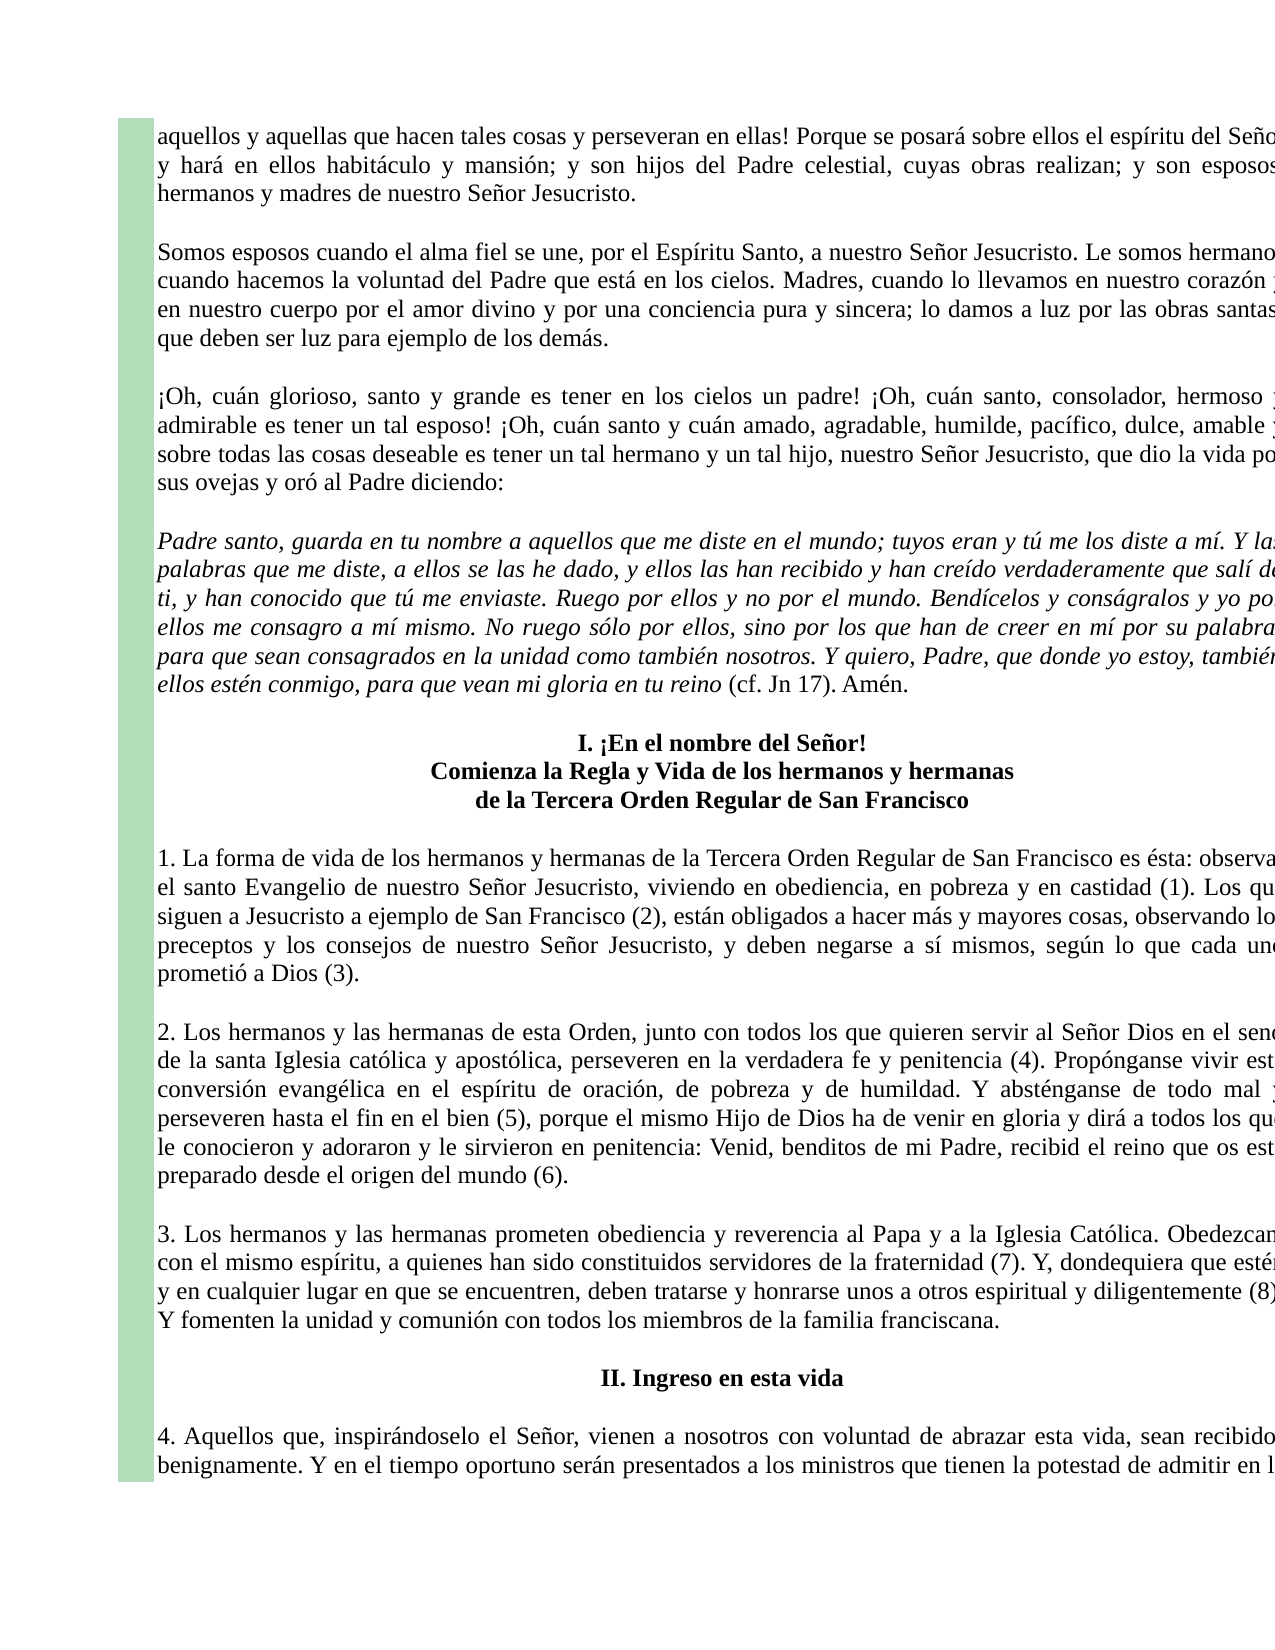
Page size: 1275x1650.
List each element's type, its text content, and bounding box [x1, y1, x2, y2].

table_header Breve Pontificio "Franciscanum vitae propositum" Juan Pablo II, 8 de diciembre de 1982 El género de vida franciscano sigue atrayendo constantemente hoy, como en el pasado, a muchos hombres y mujeres sedientos de perfección evangélica y ávidos de Reino de Dios. Tomando como modelo a San Francisco de Asís, los miembros de la Tercera Orden Regular se esfuerzan por seguir a Jesucristo mismo, viviendo en fraternidad, asumiendo, con votos públicos, el compromiso de observar los consejos evangélicos de obediencia, pobreza y castidad, y dedicándose a diversas formas de actividad apostólica. Para realizar de modo más perfecto su género de vida, cultivan asiduamente la oración, ejercitan entre sí la caridad fraterna y practican la verdadera penitencia y abnegación cristiana. Considerando, pues, que todos esos aspectos y elementos del género de vida franciscano están adecuadamente expresados en la Regla y Vida de los Hermanos y Hermanas de la Tercera Orden Regular de San Francisco, y que, tal como en ella se describen, se adaptan al ideal de un verdadero Instituto franciscano, Nos, haciendo uso de la plenitud de nuestra potestad apostólica, disponemos, determinamos y decretamos que esta Regla entre en vigor y ayude a los Hermanos y Hermanas a buscar el sentido de la genuina vida franciscana. Hacemos esto después de haber ponderado atentamente cuanto sobre esta materia decretaron en su tiempo nuestros predecesores León X y Pío XI en las Constituciones Apostólicas Inter cetera y Rerum conditio. Porque sabemos muy bien cuanta diligencia y cuidado se ha derrochado para que esta Regla y Vida culminase su proceso de adecuada renovación y alcanzase el deseado consenso a través de discusiones e investigaciones, votaciones y redacciones realizadas en común, confiamos firmemente que ella producirá en el futuro los deseados frutos y efectos de la tan anhelada renovación. Así pues, mandamos que esta manifestación de nuestra voluntad permanezca firme y valedera ahora y en el futuro, sin que obste nada en contrario. Dado en Roma, junto a San Pedro, bajo el anillo del Pescador, el día 8 de diciembre del año del Señor 1982, quinto de Nuestro Pontificado. Agustín Card. Casaroli Secretario de Estado * * * Regla y Vida de los Hermanos y Hermanas de la Tercera Orden Regular de San Francisco Palabras de San Francisco a sus seguidores (1CtaF I) Todos aquellos que aman al Señor con todo el corazón, con toda el alma y la mente, con todas las fuerzas, y aman a sus prójimos como a sí mismos, y aborrecen sus cuerpos con sus vicios y pecados, y reciben el cuerpo y la sangre de nuestro Señor Jesucristo, y hacen frutos dignos de penitencia: ¡Oh, cuán dichosos y benditos son aquellos y aquellas que hacen tales cosas y perseveran en ellas! Porque se posará sobre ellos el espíritu del Señor y hará en ellos habitáculo y mansión; y son hijos del Padre celestial, cuyas obras realizan; y son esposos, hermanos y madres de nuestro Señor Jesucristo. Somos esposos cuando el alma fiel se une, por el Espíritu Santo, a nuestro Señor Jesucristo. Le somos hermanos cuando hacemos la voluntad del Padre que está en los cielos. Madres, cuando lo llevamos en nuestro corazón y en nuestro cuerpo por el amor divino y por una conciencia pura y sincera; lo damos a luz por las obras santas, que deben ser luz para ejemplo de los demás. ¡Oh, cuán glorioso, santo y grande es tener en los cielos un padre! ¡Oh, cuán santo, consolador, hermoso y admirable es tener un tal esposo! ¡Oh, cuán santo y cuán amado, agradable, humilde, pacífico, dulce, amable y sobre todas las cosas deseable es tener un tal hermano y un tal hijo, nuestro Señor Jesucristo, que dio la vida por sus ovejas y oró al Padre diciendo: Padre santo, guarda en tu nombre a aquellos que me diste en el mundo; tuyos eran y tú me los diste a mí. Y las palabras que me diste, a ellos se las he dado, y ellos las han recibido y han creído verdaderamente que salí de ti, y han conocido que tú me enviaste. Ruego por ellos y no por el mundo. Bendícelos y conságralos y yo por ellos me consagro a mí mismo. No ruego sólo por ellos, sino por los que han de creer en mí por su palabra, para que sean consagrados en la unidad como también nosotros. Y quiero, Padre, que donde yo estoy, también ellos estén conmigo, para que vean mi gloria en tu reino (cf. Jn 17). Amén. I. ¡En el nombre del Señor! Comienza la Regla y Vida de los hermanos y hermanas de la Tercera Orden Regular de San Francisco 1. La forma de vida de los hermanos y hermanas de la Tercera Orden Regular de San Francisco es ésta: observar el santo Evangelio de nuestro Señor Jesucristo, viviendo en obediencia, en pobreza y en castidad (1). Los que siguen a Jesucristo a ejemplo de San Francisco (2), están obligados a hacer más y mayores cosas, observando los preceptos y los consejos de nuestro Señor Jesucristo, y deben negarse a sí mismos, según lo que cada uno prometió a Dios (3). 2. Los hermanos y las hermanas de esta Orden, junto con todos los que quieren servir al Señor Dios en el seno de la santa Iglesia católica y apostólica, perseveren en la verdadera fe y penitencia (4). Propónganse vivir esta conversión evangélica en el espíritu de oración, de pobreza y de humildad. Y absténganse de todo mal y perseveren hasta el fin en el bien (5), porque el mismo Hijo de Dios ha de venir en gloria y dirá a todos los que le conocieron y adoraron y le sirvieron en penitencia: Venid, benditos de mi Padre, recibid el reino que os está preparado desde el origen del mundo (6). 3. Los hermanos y las hermanas prometen obediencia y reverencia al Papa y a la Iglesia Católica. Obedezcan, con el mismo espíritu, a quienes han sido constituidos servidores de la fraternidad (7). Y, dondequiera que estén y en cualquier lugar en que se encuentren, deben tratarse y honrarse unos a otros espiritual y diligentemente (8). Y fomenten la unidad y comunión con todos los miembros de la familia franciscana. II. Ingreso en esta vida 4. Aquellos que, inspirándoselo el Señor, vienen a nosotros con voluntad de abrazar esta vida, sean recibidos benignamente. Y en el tiempo oportuno serán presentados a los ministros que tienen la potestad de admitir en la fraternidad (9). 5. Los ministros asegúrense de que los aspirantes se adhieren verdaderamente a la fe católica y a los sacramentos de la Iglesia. Si son idóneos, sean iniciados en la vida de la fraternidad. Y expóngaseles diligentemente todo lo que se refiere a esta vida evangélica, principalmente estas palabras del Señor: Si quieres ser perfecto, vete y vende todo cuanto tienes, y dáselo a los pobres, y tendrás un tesoro en el cielo; luego ven y sígueme. Y también: Si alguno quiere venir en pos de mí, niéguese a sí mismo y tome su cruz y sígame (10). 6. Así, guiados por el Señor, comiencen la vida de penitencia, conscientes de que todos hemos de estar convirtiéndonos continuamente. Para significar la conversión y consagración a la vida evangélica, usen vestidos viles y compórtense con simplicidad (11). 7. Terminado el tiempo de prueba, sean recibidos a la obediencia, prometiendo observar siempre esta vida y regla (12). Y, pospuesto todo cuidado y solicitud, empéñense, del mejor modo que puedan, en servir, amar, honrar y adorar al Señor Dios con limpio corazón y mente pura (13). 8. Hagan siempre en sí mismos habitación y morada a Aquel que es el Señor Dios omnipotente, Padre e Hijo y Espíritu Santo (14), de tal manera que crezcan en el amor universal con corazón indiviso, convirtiéndose continuamente a Dios y al prójimo. III. Espíritu de oración 9. Dondequiera, en todo lugar, a toda hora y en todo tiempo, los hermanos y las hermanas crean verdadera y humildemente, y tengan en el corazón y amen, honren, adoren, sirvan, alaben, bendigan y glorifiquen al altísimo y sumo Dios eterno, Padre e Hijo y Espíritu Santo (15). Y adórenlo con puro corazón, porque es necesario orar siempre y no desfallecer; pues tales son los adoradores que el Padre busca (16). Con este mismo espíritu celebren el oficio divino en unión con la Iglesia universal. Aquellos y aquellas a quienes Dios ha llamado a la vida de contemplación, manifiesten con alegría renovada cada día su dedicación a Dios y celebren el amor que al mundo tiene el Padre, quien nos creó, nos redimió y por su sola misericordia nos salvará (17). 10. Los hermanos y las hermanas, junto con todas las criaturas de Dios, alaben al Señor, rey de cielo y tierra, y denle gracias porque, por su santa voluntad y por medio de su único Hijo con el Espíritu Santo, creó todas las cosas espirituales y corporales y nos creó también a nosotros a su imagen y semejanza (18). 11. Los hermanos y las hermanas, conformándose totalmente al santo Evangelio, mediten y retengan las palabras de nuestro Señor Jesucristo, que es el Verbo del Padre, y las palabras del Espíritu Santo, que son espíritu y vida (19). 12. Participen en el sacrificio de nuestro Señor Jesucristo y reciban su cuerpo y su sangre con gran humildad y veneración, recordando lo que dice el Señor: Quien come mi carne y bebe mi sangre, tiene vida eterna (20). Tributen toda la reverencia y todo el honor que puedan al santísimo cuerpo y sangre de nuestro Señor Jesucristo, y a sus sacratísimos nombres y a las palabras escritas de Aquel en quien todas las cosas que hay en los cielos y en la tierra han sido pacificadas y reconciliadas con el Dios omnipotente (21). 13. Los hermanos y las hermanas, en todas sus caídas, no tarden en reprenderse interiormente por la contrición y exteriormente por la confesión, y hagan frutos dignos de penitencia (22). Deben también ayunar, pero procuren ser siempre sencillos y humildes (23). Ninguna otra cosa, por consiguiente, deseen, sino a nuestro Salvador, quien se ofreció a sí mismo como sacrificio y hostia, por medio de su propia sangre, en el altar de la cruz, por nuestros pecados, dejándonos ejemplo para que sigamos sus huellas (24). IV. Vida en castidad por el reino de los cielos 14. Consideren los hermanos y las hermanas en cuán grande excelencia los ha constituido el Señor Dios, pues los creó y formó a imagen de su querido Hijo según el cuerpo y a su semejanza según el espíritu (25). Por Cristo y en Cristo creados, han elegido esta forma de vida, que está fundada en las palabras y ejemplos de nuestro Redentor. 15. Ellos, que profesan la castidad "por el reino de los cielos" (Mt 19,12), se preocupan de los asuntos del Señor (1 Cor 7,32), y ninguna otra cosa han de hacer sino seguir la voluntad del Señor y agradarle (26). Y háganlo todo de tal manera que el amor de caridad a Dios y a todos los hombres brille por las obras. 16. Recuerden que, por un don eximio de la gracia, han sido llamados a manifestar en su vida aquel admirable misterio de la Iglesia, por el que está unida a Cristo, su divino esposo (cf. Ef 5,23-26). 17. Tengan ante los ojos, en primer lugar, el ejemplo de la bienaventurada Virgen María, Madre de Dios y de nuestro Señor Jesucristo. Hagan esto según el mandato del bienaventurado Francisco, quien profesó una máxima veneración a santa María, Señora y Reina, que es "virgen hecha iglesia" (27). Y recuerden que la inmaculada Virgen María, cuyo ejemplo han de seguir, se llamó a sí misma esclava del Señor (Lc 1,38). V. Modo de servir y de trabajar (28) 18. Como pobres, los hermanos y las hermanas a quienes el Señor ha dado la gracia de servir o de trabajar, sirvan y trabajen fiel y devotamente, de tal manera que, excluida la ociosidad, enemiga del alma, no apaguen el espíritu de la santa oración y devoción, a cuyo servicio deben estar las demás cosas temporales (29). 19. Y, como remuneración por el trabajo, reciban para sí y para sus hermanos y hermanas las cosas necesarias al cuerpo, y esto humildemente, como conviene a los siervos de Dios y seguidores de la santísima pobreza (30). Y empéñense en distribuir a los pobres todo lo que quede (31). Y nunca deben desear estar sobre los otros, sino, más bien, deben ser siervos y estar sujetos a toda humana criatura por Dios (32). 20. Los hermanos y las hermanas sean apacibles, pacíficos y modestos, mansos y humildes, hablando a todos decorosamente, como conviene. Y, dondequiera que estén o vayan por el mundo, no litiguen ni contiendan de palabra, ni juzguen a los otros, sino muéstrense gozosos en el Señor y alegres y convenientemente graciosos. Y digan este saludo: "El Señor te dé la paz" (33). VI. Vida en pobreza 21. Empéñense todos los hermanos y las hermanas en seguir la humildad y la pobreza de nuestro Señor Jesucristo, el cual, siendo Él sobremanera rico, quiso, junto con la bienaventurada Virgen, su madre, elegir en el mundo la pobreza, y se anonadó a sí mismo (34). Y recuerden que nada hemos de tener de este mundo, sino que, como dice el Apóstol, estamos contentos teniendo qué comer y con qué vestirnos. Y guárdense mucho del dinero (35). Y deben gozarse cuando conviven con personas de baja condición y despreciadas, con los pobres y los débiles y los enfermos y los leprosos y los mendigos de los caminos (36). 22. Los que son verdaderamente pobres de espíritu, siguiendo el ejemplo del Señor, nada se apropian para sí ni a nadie se lo vedan, sino que viven como peregrinos y forasteros en este mundo. Ésta es la excelencia de la altísima pobreza, la que nos ha constituido en herederos y reyes del reino de los cielos, nos ha hecho pobres en cosas y nos ha sublimado en virtudes. Sea ésta nuestra porción, la que conduce a la tierra de los vivientes. Adheridos totalmente a ella, por el nombre de nuestro Señor Jesucristo jamás queramos tener ninguna otra cosa bajo el cielo (37). VII. Vida fraterna 23. Por el amor de Dios, los hermanos y las hermanas ámense mutuamente, como dice el Señor: Éste es mi mandamiento, que os améis unos a otros como yo os he amado. Y muestren con obras el amor que se tienen mutuamente (38). Y confiadamente manifieste el uno al otro su propia necesidad, para que le encuentre lo necesario y se lo proporcione (39). Dichosos los que aman tanto al otro cuando está enfermo y no puede corresponderles como cuando está sano y puede corresponderles (40). Y de todo cuanto les suceda, den gracias al Creador, y deseen estar tal como el Señor les quiere, sanos o enfermos (41). 24. Si sucediera alguna vez que, por una palabra o gesto, surgiera entre ellos un motivo de turbación, inmediatamente, antes de presentar la ofrenda de la propia oración ante el Señor (cf. Mt 5,24), pida perdón humildemente el uno al otro (cf. Mt 18,35). Si alguno descuidase gravemente la forma de vida que ha profesado, sea amonestado por el ministro o por los otros que hubiesen conocido su culpa. Y éstos no lo abochornen ni lo critiquen, sino tengan para con él gran misericordia (42). Y todos deben cuidadosamente evitar el airarse y conturbarse a causa del pecado de alguno, porque la ira y la conturbación impiden en sí y en los otros la caridad (43). VIII. Obediencia caritativa (44) 25. Los hermanos y las hermanas, a ejemplo del Señor Jesús que puso su voluntad en la voluntad del Padre (45), recuerden que han renunciado por Dios a sus propias voluntades (46). En todos los capítulos que hacen, busquen primero el reino de Dios y su justicia (Mt 6,33), y exhórtense para que puedan observar mejor la Regla que han prometido y seguir fielmente las huellas de nuestro Señor Jesucristo (47). No tengan potestad o dominio, y menos entre ellos (48). Por la caridad del espíritu, sírvanse y obedézcanse unos a otros de buen grado. Y ésta es la verdadera y santa obediencia de nuestro Señor Jesucristo (49). 26. Estén obligados a tener siempre a uno por ministro y siervo de la fraternidad (50), y estén obligados firmemente a obedecerle en todo lo que prometieron al Señor observar y no está en contra del alma y de esta Regla (51). 27. Los que son ministros y siervos de los otros hermanos, visítenlos, y humilde y caritativamente amonéstenlos y anímenlos (52). Y dondequiera haya hermanos y hermanas que sepan y conozcan que no pueden observar espiritualmente la Regla, deben y pueden recurrir a sus ministros. Y los ministros acójanlos caritativa y benignamente, y tengan para con ellos una familiaridad tan grande, que puedan los hermanos y hermanas hablar y comportarse con los ministros como los señores con sus siervos; pues así debe ser, que los ministros sean siervos de todos los hermanos y hermanas (53). 28. Y nadie se apropie ministerio alguno, sino que, en el tiempo establecido, él mismo deje de buen grado su cargo (54). IX. Vida apostólica 29. Los hermanos y las hermanas amen al Señor con todo el corazón, con toda el alma y la mente, con todas las fuerzas, y amen a sus prójimos como a sí mismos (55). Y enaltezcan al Señor en sus obras, pues para esto los ha enviado al mundo entero, para que de palabra y de obra den testimonio de su voz y hagan saber a todos que no hay otro omnipotente sino Él (56). 30. Que la paz que anuncian de palabra, la tengan, y en mayor medida, en sus corazones. Que nadie se vea provocado por ellos a ira o escándalo, sino que, por su mansedumbre, todos sean inducidos a la paz, a la benignidad y a la concordia. Pues para esto han sido llamados los hermanos y las hermanas: para curar a los heridos, vendar a los fracturados y corregir a los equivocados (57). Y, dondequiera que estén, recuerden que se dieron y que abandonaron sus cuerpos al Señor Jesucristo. Y por su amor deben exponerse a los enemigos tanto visibles como invisibles, porque dice el Señor: Dichosos los que padecen persecución por causa de la justicia, porque de ellos es el reino de los cielos (58). 31. En la caridad que es Dios, todos los hermanos y las hermanas, que oran o que sirven o que trabajan, empéñense en humillarse en todas las cosas, en no gloriarse ni gozarse en sí mismos, ni exaltarse interiormente por las palabras y obras buenas, más aún, por ningún bien que Dios hace o dice y realiza alguna vez en ellos y por ellos (59). En todo lugar y en todas las circunstancias, reconozcan que todos los bienes son del Señor Dios altísimo y dueño de todo; y denle gracias a Él, de quien proceden todos los bienes (60). Exhortación y bendición 32. Aplíquense todos los hermanos y las hermanas a lo que por encima de todo deben anhelar: tener el espíritu del Señor y su santa operación (61). Y, siempre sumisos a la santa Iglesia, firmes en la fe católica, observen la pobreza y la humildad y el santo Evangelio de nuestro Señor Jesucristo que firmemente han prometido (62). Y todo el que guarde estas cosas, sea colmado en el cielo de la bendición del altísimo Padre, y sea colmado en la tierra de la bendición de su amado Hijo, con el santísimo Espíritu Paráclito y con todas las virtudes de los cielos y con todos los santos. Y yo, el hermano Francisco, pequeñuelo, siervo vuestro, os confirmo cuanto puedo, interior y exteriormente, esta santísima bendición (Test 40-41). Notas: 1) 1 R 1,1: "La regla y vida de estos hermanos es ésta, a saber, vivir en obediencia, en castidad y sin nada propio, y seguir la doctrina y las huellas de nuestro Señor Jesucristo".- 2 R 1,1: "La regla y vida de los hermanos menores es ésta, a saber, observar el santo Evangelio de nuestro Señor Jesucristo viviendo en obediencia, sin nada propio y en castidad".- RCl 1,1-2: "La forma de vida de la Orden de las Hermanas Pobres, que el bienaventurado Francisco instituyó, es ésta: observar el santo Evangelio de nuestro Señor Jesucristo, viviendo en obediencia, sin nada propio y en castidad". 2) RCl 6,1: "Después que el altísimo Padre celestial se dignó, por su gracia, iluminar mi corazón para que, a ejemplo y según las enseñanzas de nuestro beatísimo Padre San Francisco, hiciese yo penitencia, poco después de su conversión, le prometí voluntariamente obediencia junto con mis hermanas". 3) 2CtaF 36-40: "Y de manera especial los religiosos, que renunciaron al siglo, están obligados a hacer más y mayores cosas, pero sin omitir éstas. Debemos aborrecer nuestros cuerpos con sus vicios y pecados, porque dice el Señor en el Evangelio: todos los males, vicios y pecados salen del corazón (Mt 15,18-19; Mc 7,23). Debemos amar a nuestros enemigos y hacer el bien a los que nos tienen odio (cf. Mt 5,44; Lc 6,27). Debemos guardar los preceptos y los consejos de nuestro Señor Jesucristo. Debemos, igualmente, negarnos a nosotros mismos (cf. Mt 16,24) y poner nuestros cuerpos bajo el yugo de la servidumbre y de la santa obediencia, según lo que cada uno prometió al Señor". 4) 1 R 23,7: "Y a cuantos quieren servir al Señor Dios en el seno de la santa Iglesia católica y apostólica y a todos los órdenes siguientes..., humildemente les rogamos y suplicamos todos nosotros, hermanos menores, siervos inútiles (Lc 17,10), que todos perseveremos en la verdadera fe y penitencia, porque de otro modo nadie se puede salvar". 5) 1 R 21,9: "Guardaos y absteneos de todo mal y perseverad hasta el fin en el bien". 6) R 23,4: "Y te damos gracias porque este mismo Hijo tuyo ha de venir en la gloria de su majestad... a decir a todos los que te conocieron y adoraron y te sirvieron en penitencia: Venid, benditos de mi Padre, recibid el reino que os está preparado desde el origen del mundo (cf. Mt 25,34)". 7) 1 R Pról. 3-4: "El hermano Francisco, y todo aquel que sea cabeza de esta Religión, prometa obediencia y reverencia al señor papa Inocencio y a sus sucesores. Y todos los otros hermanos están obligados a obedecer al hermano Francisco y a sus sucesores".- 2 R 1,2-3: "El hermano Francisco promete obediencia y reverencia al señor papa Honorio y a sus sucesores canónicamente elegidos y a la Iglesia romana. Y los otros hermanos estén obligados a obedecer al hermano Francisco y a sus sucesores".- RCl 1,3-5: "Clara, indigna sierva de Cristo y plantita del beatísimo padre Francisco, promete obediencia y reverencia al señor Papa Inocencio y a sus sucesores elegidos canónicamente. Y así como en el principio de su conversión prometió, juntamente con sus hermanas, obediencia a San Francisco, esa misma obediencia promete mantener inviolablemente también a sus sucesores. Y las demás hermanas estén siempre obligadas a obedecer a los sucesores de San Francisco, a la hermana Clara y a las demás abadesas, canónicamente elegidas, que le sucedieren". 8) Test 1: "El Señor me dio a mí, el hermano Francisco, de esta manera comenzar a hacer penitencia...".- 1 R 7,15: "Y, dondequiera que estén o en cualquier lugar en que se encuentren unos con otros, los hermanos deben tratarse espiritual y diligentemente y honrarse mutuamente sin murmuración".- 2 R 6,7-8: "Y dondequiera que estén y se encuentren unos con otros los hermanos, condúzcanse mutuamente con familiaridad entre sí. Y exponga confiadamente el uno al otro su necesidad, porque si la madre nutre y quiere a su hijo carnal, ¿cuánto más amorosamente debe cada uno querer y nutrir a su hermano espiritual?". 9) 1 R 2,1-3: "Si alguno, queriendo, por divina inspiración, abrazar esta vida, viene a nuestros hermanos, sea recibido benignamente por ellos. Y, si está resuelto a tomar nuestra vida, guárdense mucho los hermanos de entrometerse en sus negocios temporales y preséntenlo cuanto antes a su ministro. Y el ministro acójalo benignamente y anímelo...".- 2 R 2,1: "Si algunos quieren tomar esta vida y vienen a nuestros hermanos, remítanlos a sus ministros provinciales; a ellos solamente, y no a otros, se concede la licencia de recibir hermanos".- RCl 2,1: "Si alguna, por inspiración divina, viene a nosotras con deseo de abrazar esta vida, la abadesa pida, por obligación, el consentimiento de todas las hermanas...". 10) 2 R 2,2-6: "Y los ministros examínenlos diligentemente sobre la fe católica y los sacramentos de la Iglesia. Y si creen todo esto, y quieren profesarlo fielmente, y guardarlo firmemente hasta el fin..., díganles la palabra del santo Evangelio (cf. Mt 19,21): que vayan y vendan todo lo suyo y procuren distribuírselo a los pobres. Y, si no pueden hacerlo, les es suficiente la buena voluntad".- RCl 2,3-9: "Y si le pareciere bien a la abadesa recibirla, examínela o hágala examinar cuidadosamente acerca de la fe católica y de los sacramentos de la Iglesia. Y si cree todo esto y está dispuesta a confesarlo fielmente y a cumplirlo firmemente hasta el fin..., expóngale puntualmente el tenor de nuestra vida. Y si fuere idónea, dígasele la palabra del santo Evangelio (cf. Mt 19,21): que vaya y venda todas sus cosas y procure distribuirlas a los pobres. Mas, si no lo pudiere hacer, le basta la buena voluntad".- 1 R 1,1-3: "Esta es la vida y regla de los hermanos: ...y seguir la doctrina y las huellas de N. S. J. C., el cual dice: Si quieres ser perfecto, vete y vende todas las cosas (cf. Lc 18,22) que tienes y dáselas a los pobres, y tendrás un tesoro en el cielo; y ven, sígueme (Mt 19,21). Y también: Si alguno quiere venir en pos de mí, niéguese a sí mismo y tome su cruz y sígame (Mt 16,24)".- 1 R 2,3-4: "Y el ministro acójalo benignamente y anímelo y expóngale con esmero el tenor de nuestra vida. Cumplido esto, el mencionado aspirante venda todas sus cosas y procure distribuírselo todo a los pobres, si quiere y puede hacerlo según el espíritu sin impedimento". 11) 1 R 2,14-15: "Y todos los hermanos vistan ropas viles...; porque dice el Señor en el Evangelio: Los que visten con lujo y viven entre placeres (Lc 7,25) y los que viven muellemente, en las casas de los reyes están (Mt 11,8). Y, aunque les tachen de hipócritas, sin embargo, no cesen de obrar bien, ni busquen en este siglo vestidos caros, para que puedan tener vestido en el reino de los cielos".- 2 R 2,16-17: "Y todos los hermanos vistan ropas viles... Amonesto y exhorto a todos ellos a que no desprecien ni juzguen a quienes ven que se visten de prendas muelles y de colores y que toman manjares y bebidas exquisitos; al contrario, cada uno júzguese y despréciese a sí mismo".- RCl 2,25: "Y, por amor del santísimo y amadísimo Niño, envuelto en pobrísimos pañales y reclinado en un pesebre (cf. 2,7.12), y de su santísima Madre, amonesto, ruego y exhorto que se vistan siempre de vestidos viles". 12) 1 R 2,9: "Y, cumplido el año y término de la probación, sea recibido a la obediencia".- 2 R 2,11: "Y, terminado el año de la probación, sean recibidos a la obediencia, prometiendo guardar siempre esta vida y regla".- RCl 2,14: "Y terminado el año de prueba, sea recibida a la obediencia, prometiendo observar siempre la vida y forma de nuestra pobreza". 13) 1 R 22,26: "...ruego a todos los hermanos, tanto a los ministros como a los otros que, removido todo impedimento y pospuesta toda preocupación y solicitud, como mejor puedan, sirvan, amen, honren y adoren al Señor Dios, y háganlo con limpio corazón y mente pura, que es lo que Él busca por encima de todo".- Adm 16,2: "Son verdaderamente de corazón limpio los que desprecian lo terreno, buscan lo celestial y nunca dejan de adorar y contemplar al Señor Dios vivo y verdadero con corazón y ánimo limpio". 14) 1 R 22,27: "Y hagamos siempre en ellos habitación y morada (cf. Jn 14,23) a Aquel que es el Señor Dios omnipotente, Padre e Hijo y Espíritu Santo".- 1CtaF I,5-10: "¡Oh, cuán dichosos y benditos son los hombres y mujeres que practican estas cosas y perseveran en ellas! Porque se posará sobre ellos el espíritu del Señor (cf. Is 11,2) y hará en ellos habitación y morada (cf. Jn 14,23); y son hijos del Padre celestial...".- 2CtaF 48-53: "Y sobre todos aquellos y aquellas que cumplan estas cosas y perseveren hasta el fin, se posará el Espíritu del Señor (Is 11,2) y hará en ellos habitación y morada (cf. Jn 14,23). Y serán hijos del Padre celestial (cf. Mt 5,45), cuyas obras realizan. Y son esposos, hermanos y madres de N. S. Jesucristo (cf. Mt 12,50). Somos esposos cuando el alma fiel se une, por el Espíritu Santo, a Jesucristo. Y hermanos somos cuando cumplimos la voluntad del Padre, que está en el cielo (cf. Mt 12,50); madres, cuando lo llevamos en el corazón y en nuestro cuerpo (cf. 1 Cor 6,20) por el amor y por una conciencia pura y sincera; lo damos a luz por las obras santas, que deben ser luz para ejemplo de otros (cf. Mt 5,16)". 15) 1 R 23,11: "Nada, pues, impida, nada separe, nada adultere; nosotros todos, dondequiera, en todo lugar, a toda hora y en todo tiempo, todos los días y continuamente, creamos verdadera y humildemente y tengamos en el corazón y amemos, honremos, adoremos, sirvamos, alabemos y bendigamos, glorifiquemos y sobreexaltemos, engrandezcamos y demos gracias al altísimo y sumo Dios eterno, trinidad y unidad, Padre e Hijo y Espíritu Santo, creador de todas las cosas y salvador de todos los que en Él creen y esperan y lo aman; que, sin principio y sin fin, es inmutable, invisible, inenarrable...". 16) 1 R 22,29-30: "Y adorémosle con puro corazón, porque es preciso orar siempre y no desfallecer (Lc 18,1); pues tales son los adoradores que el Padre busca (cf. Jn 4,23-24)". 17) 1 R 23,8: "Amemos todos con todo el corazón, con toda el alma, con toda la mente, con toda la fuerza y poder (cf. Mc 12,30), con todo el entendimiento, con todas las energías, con todo el empeño, con todo el afecto, con todas las entrañas, con todos los deseos y quereres, al Señor Dios (Mc 12,30. 33; Lc 10,27), que nos dio y nos da a todos nosotros todo el cuerpo, toda el alma y toda la vida; que nos creó, nos redimió y por sola su misericordia nos salvará (cf. Tob 13,5); que nos ha hecho y hace todo bien a nosotros, miserables y míseros, pútridos y hediondos, ingratos y malos". 18) 1 R 23,1: "Omnipotente, santísimo, altísimo y sumo Dios, Padre santo y justo, Señor, rey de cielo y tierra (cf. Mt 11,25), te damos gracias por ti mismo, pues por tu santa voluntad, y por medio de tu único Hijo con el Espíritu Santo, creaste todas las cosas espirituales y corporales, y a nosotros, hechos a tu imagen y semejanza, nos colocaste en el paraíso (cf. Gén 1,26; 2,15)".- Cánt 3: "Loado seas, mi Señor, con todas tus criaturas...". 19) 2CtaF 3: "Por eso... me he propuesto comunicaros, a través de esta carta y de mensajeros, las palabras de nuestro Señor Jesucristo, que es el verbo del Padre, y las palabras del Espíritu Santo, que son espíritu y vida (Jn 6,64)". 20) 1 R 20,5: "Y, contritos y confesados de este modo, reciban con gran humildad y veneración el cuerpo y sangre de nuestro Señor Jesucristo, recordando lo que el Señor dice: Quien come mi carne y bebe mi sangre, tiene vida eterna (Jn 6,54)". 21) CtaO 12-13: "Así, pues, besándoos los pies y con la caridad que puedo, os suplico a todos vosotros, hermanos, que tributéis toda reverencia y todo el honor, en fin, cuanto os sea posible, al santísimo cuerpo y sangre de nuestro Señor Jesucristo, en quien todas las cosas que hay en cielos y tierra han sido pacificadas y reconciliadas con el Dios omnipotente (cf. Col 1,20)".- CtaCle 1: "Reparemos todos los clérigos en el gran pecado e ignorancia en que incurren algunos sobre el santísimo cuerpo y sangre de nuestro Señor Jesucristo y sobre los sacratísimos nombres y sus palabras escritas que consagran el cuerpo".- Test 11-12: "Y quiero que estos santísimos misterios sean honrados y venerados por encima de todo y colocados en lugares preciosos. Y los santísimos nombres y sus palabras escritas, donde los encuentre en lugares indebidos, quiero recogerlos, y ruego que se recojan y se coloquen en lugar decoroso". 22) Adm 23,3: "Es siervo fiel y prudente (cf. Mt 24,45) el que en ninguna caída tarda en reprenderse interiormente por la contrición, y exteriormente por la confesión y la satisfacción de obra".- 2CtaF 25: "Hagamos, además, frutos dignos de penitencia (Lc 3,8)". 23) Cf. 1 R 3,11-13; 2 R 3,5-9; RCl 3,8-11.- Cf. Adm 19.- 2CtaF 45: "No debemos ser sabios y prudentes según la carne, sino, más bien, sencillos, humildes y puros". 24) 1 R 23,9: "Ninguna otra cosa, pues, deseemos, ninguna otra queramos, ninguna otra nos agrade y deleite, sino nuestro Creador y Redentor y Salvador, solo verdadero Dios, que es bien pleno, todo bien, bien total, verdadero y sumo bien...".- 2CtaF 11-14: "Y la voluntad de su Padre fue que su bendito y glorioso Hijo, a quien nos dio para nosotros y que nació por nuestro bien, se ofreciese a sí mismo como sacrificio y hostia, por medio de su propia sangre, en el altar de la cruz; no para sí mismo, por quien todo fue hecho (cf. Jn 1,3), sino por nuestros pecados, dejándonos ejemplo para que sigamos sus huellas (cf. 1 Pe 2,21 )". 25) Adm 5,1: "Repara, ¡oh hombre!, en cuán grande excelencia te ha constituido el Señor Dios, pues te creó y formó a imagen de su querido Hijo según el cuerpo y a su semejanza según el espíritu (cf. Gén 1,26)".- Cf. Col 1,16. 26) 1 R 22,9: "Ahora bien, después que hemos abandonado el mundo, ninguna otra cosa hemos de hacer sino seguir la voluntad del Señor y agradarle". 27) SalVM 1: "¡Salve, Señora, santa Reina, santa Madre de Dios, María, que eres virgen hecha iglesia!". 28) 1 R 7: "Modo de servir y trabajar". 29) 2 R 5,1-2: "Aquellos hermanos a quienes ha dado el Señor la gracia del trabajo, trabajen fiel y devotamente, de forma tal que, evitando el ocio, que es enemigo del alma, no apaguen el espíritu (1 Tes 5,19) de la santa oración y devoción, a cuyo servicio deben estar las demás cosas temporales".- RCl 7,1-2: "Las hermanas, a quienes el Señor ha dado la gracia de trabajar, después de la hora de tercia trabajen fiel y devotamente en un trabajo honesto y de utilidad común, de tal manera que, evitando el ocio, que es enemigo del alma, no apaguen el espíritu de la santa oración y devoción, a cuyo servicio deben estar las demás cosas temporales". 30) 2 R 5,3-4: "Y como remuneración del trabajo, reciban para sí y para sus hermanos las cosas necesarias al cuerpo, pero no dinero o pecunia; y esto háganlo humildemente, como corresponde a quienes son siervos de Dios y seguidores de la santísima pobreza". 31) 1 R 2,4: "Cumplido esto, el mencionado aspirante venda todas sus cosas y procure distribuírselo todo a los pobres, si quiere y puede hacerlo según el espíritu sin impedimento".- 1 R 9,8: "La limosna es la herencia y justicia que se debe a los pobres, adquirida para nosotros por nuestro Señor Jesucristo". 32) 2CtaF 47: "Nunca debemos desear estar sobre los otros, sino, más bien, debemos ser siervos y estar sujetos a toda humana criatura por Dios (1 Pe 2,13)". 33) 2 R 3,10-11: "Aconsejo, amonesto y exhorto en el Señor Jesucristo a mis hermanos que, cuando van por el mundo, no litiguen ni contiendan de palabra (cf. 2 Tim 2,14) ni juzguen a otros; sino sean apacibles, pacíficos y mesurados, mansos y humildes, hablando a todos decorosamente, como conviene".- 2 R 2,17: "Amonesto y exhorto a todos ellos a que no desprecien ni juzguen a quienes ven que se visten de prendas muelles y de colores y que toman manjares y bebidas exquisitos; al contrario, cada uno júzguese y despréciese a sí mismo".- 1 R 7,16: "Y guárdense de mostrarse tristes exteriormente o hipócritamente ceñudos; muéstrense, más bien, gozosos en el Señor (cf. Flp 4,4) y alegres y debidamente agradables".- Test 23: "El Señor me reveló que dijésemos este saludo: El Señor te dé la paz". 34) 1 R 9,1: "Empéñense todos los hermanos en seguir la humildad y pobreza de nuestro Señor Jesucristo...".- 2CtaF 5: "Y, siendo Él sobremanera rico (2 Cor 8,9), quiso, junto con la bienaventurada Virgen, su Madre, escoger en el mundo la pobreza".- RCl 6,6-8: "Y, a fin de que jamás nos separásemos de la santísima pobreza que habíamos abrazado, ni tampoco las que habían de venir después de nosotras, poco antes de su muerte nos escribió de nuevo su última voluntad, con estas palabras: "Yo, el hermano Francisco, el pequeñuelo, quiero seguir la vida y pobreza del altísimo Señor Jesucristo y de su santísima Madre, y perseverar en ella hasta el fin. Y os ruego a vosotras, señoras mías, y os recomiendo que viváis siempre en esta santísima vida y pobreza..."".- Cf. Flp 2,7. 35) 1 R 9,1: "Empéñense todos los hermanos en seguir la humildad y pobreza de nuestro Señor Jesucristo y recuerden que nada hemos de tener de este mundo, sino que, como dice el Apóstol, estamos contentos teniendo qué comer y con qué vestirnos (1 Tim 6,8)".- 1 R 8,11: "Pero guárdense mucho de la pecunia".- Cf. 2 R 5,3-4. 36) 1 R 9,2: "Y deben gozarse cuando conviven con gente de baja condición y despreciada, con los pobres y débiles, y con los enfermos y leprosos, y con los mendigos de los caminos". 37) Cf. Adm 14; cf. Mc 10,27-29.- 2 R 6,1-6: "Los hermanos no se apropien nada para sí, ni casa, ni lugar, ni cosa alguna. Y, como peregrinos y forasteros en este siglo (cf. Gén 23,4; Sal 38,13; 1 Pe 2,11), que sirven al Señor en pobreza y humildad, vayan por limosna confiadamente. Y no tienen por qué avergonzarse, pues el Señor se hizo pobre por nosotros en este mundo (cf. 2 Cor 8,9). Ésta es la excelencia de la altísima pobreza, la que a vosotros, mis queridísimos hermanos, os ha constituido en herederos y reyes del reino de los cielos, os ha hecho pobres en cosas y os ha sublimado en virtudes (cf. Sant 2,5). Sea ésta vuestra porción, la que conduce a la tierra de los vivientes (cf. Sal 141,6). Adheridos enteramente a ella, hermanos amadísimos, por el nombre de nuestro Señor Jesucristo, jamás queráis tener ninguna otra cosa bajo el cielo".- 1 R 7,13: "Guárdense los hermanos, dondequiera que estén, en eremitorios o en otros lugares, de apropiarse para sí ningún lugar, ni de vedárselo a nadie".- RCl 8,1-6: "Las hermanas no se apropien nada para sí, ni casa, ni lugar, ni cosa alguna...". 38) R 1 R 11,5-6: "Y ámense mutuamente, como dice el Señor: Éste es mi mandamiento, que os améis unos a otros como yo os he amado (Jn 15,12). Y muestren con obras (cf. Sant 2,18) el amor que se tienen mutuamente, como dice el apóstol: No amemos de palabra y de boca, sino de obra y de verdad (1 Jn 3,18)".- TestCl 59: "Y amándoos mutuamente en la caridad de Cristo, manifestad externamente, con vuestras obras, el amor que os tenéis internamente...". 39) 1 R 9,10: "Y manifieste confiadamente el uno al otro su propia necesidad, para que le encuentre lo necesario y se lo proporcione". 40) Adm 24: "Dichoso el siervo que ama tanto a su hermano cuando está enfermo y no puede corresponderle como cuando está sano y puede corresponderle". 41) 1 R 10,3: "Y ruego al hermano enfermo que por todo dé gracias al Creador; y que desee estar tal como el Señor le quiere, sano o enfermo...". 42) CtaM 15: "Y ninguno de los hermanos que sepa que ha pecado lo abochorne ni lo critique, sino tenga para con él gran misericordia y mantenga muy en secreto el pecado de su hermano". 43) 2 R 7,3: "Y deben evitar siempre airarse y conturbarse a causa del pecado de alguno, porque la ira y la conturbación impiden en sí y en los otros la caridad".- RCl 9,5: "Y la abadesa y sus hermanas deben evitar el airarse y conturbarse a causa del pecado de alguna, porque la ira y la conturbación impiden en sí y en las otras la caridad". 44) Adm 3,6: "Pues ésta es la obediencia caritativa (cf. 1 Pe 1,22), porque satisface a Dios y al prójimo".- SalVir 3: "¡Señora santa caridad, el Señor te salve con tu hermana la santa obediencia!". 45) 2CtaF 10: "Puso, sin embargo, su voluntad en la voluntad del Padre, diciendo...". 46) 2 R 10,2: "Pero los hermanos que son súbditos recuerden que renunciaron por Dios a las propias voluntades".- RCl 10,2: "Pero las hermanas que son súbditas recuerden que renunciaron por Dios a las propias voluntades". 47) 1 R 18,1: "Cada ministro podrá reunirse con sus hermanos una vez por año... para tratar de las cosas que se refieren a Dios".- Test 34: "...es mi testamento, que yo, el hermano Francisco, pequeñuelo, os hago a vosotros, mis benditos hermanos, por esto, para que mejor guardemos católicamente la Regla que prometimos al Señor". 48) 1 R 5,9: "Igualmente, a este propósito, ninguno de los hermanos tenga potestad o dominio, y menos entre ellos". 49) 1 R 5,14-15: "...por la caridad del espíritu, sírvanse y obedézcanse unos u otros de buen grado (cf. Gál 5,13). Y ésta es la verdadera y santa obediencia de nuestro Señor Jesucristo". 50) 2 R 8,1: "Todos los hermanos estén obligados a tener siempre por ministro y siervo general de toda la fraternidad a uno de los hermanos de esta Religión, y estén obligados firmemente a obedecerle". 51) 2 R 10,3: "Por lo cual, les mando firmemente que obedezcan a sus ministros en todo lo que prometieron al Señor observar y no está en contra del alma y de nuestra Regla".- RCl 10,3: "Por lo cual, les mando firmemente que obedezcan a sus abadesas en todo lo que prometieron observar al Señor y no está en contra del alma y de nuestra profesión". 52) 1 R 4,2: "Todos los hermanos que son constituidos ministros y siervos de los otros hermanos, distribuyan a éstos en las provincias y en los lugares en donde estén, visítenlos frecuentemente y amonéstenlos y anímenlos espiritualmente".- RCl 10,1: "La abadesa exhorte y visite a sus hermanas, y corríjalas humilde y caritativamente, y no les mande nada que esté en contra de su alma y de nuestra profesión". 53) 2 R 10,4-6: "Y dondequiera haya hermanos que sepan y conozcan que no pueden observar espiritualmente la Regla, deben y pueden recurrir a sus ministros. Y los ministros acójanlos caritativa y benignamente, y tengan para con ellos una familiaridad tan grande, que puedan los hermanos hablar y comportarse con los ministros como los señores con sus siervos; pues así debe ser, que los ministros sean siervos de todos los hermanos".- RCl 10,4: "Y la abadesa tenga para con ellas una familiaridad tan grande, que puedan las hermanas hablar y comportarse con las abadesas como las señoras con sus siervas; pues así debe ser, que las abadesas sean siervas de todas las hermanas".- TestCl 65-66: "Sea, además, tan acogedora y comunicativa con todas, que puedan manifestarle sin temor sus necesidades y acudir a ella confiadamente, a cualquier hora, como mejor les acomode, lo mismo cada una para sí como en favor de sus hermanas". 54) 1 R 17,4: "Y ningún ministro o predicador se apropie el ser ministro de los hermanos o el oficio de la predicación; de forma que, en cuanto se lo impongan, abandone su oficio sin réplica alguna". 55) 1CtaF I,1: "Todos aquellos que aman al Señor con todo el corazón, con toda el alma y la mente y con todas sus fuerzas (cf. Mc 12,30), y a sus prójimos como a sí mismos (cf. Mt 22,39)...". 56) CtaO 8-9: "Alabadlo, porque es bueno (Sal 135,1), y enaltecedlo en vuestras obras (Tob 13,6); pues para esto os ha enviado al mundo entero, para que de palabra y de obra deis testimonio de su voz y hagáis saber a todos que no hay otro omnipotente sino Él (cf. Tob 13,4)". 57) TC 58: "Amonestaba Francisco a los hermanos... Y les decía: "Que la paz que anunciáis de palabra, la tengáis, y en mayor medida, en vuestros corazones. Que nadie se vea provocado por vosotros a ira o escándalo, sino que por vuestra mansedumbre todos sean inducidos a la paz, a la benignidad y a la concordia. Pues para esto hemos sido llamados: para curar a los heridos, para vendar a los quebrados y para corregir a los equivocados. Pues muchos que parecen ser miembros del diablo, llegarán todavía a ser discípulos de Cristo"". 58) 1 R 16,10-12: "Y todos los hermanos, dondequiera que estén, recuerden que se dieron y que abandonaron sus cuerpos al Señor Jesucristo. Y por su amor deben exponerse a los enemigos tanto visibles como invisibles; porque dice el Señor: Quien pierda su alma por mi causa, la salvará (cf. Lc 9,24) para la vida eterna (Mt 25,46). Dichosos los que padecen persecución por causa de la justicia, porque de ellos es el reino de los cielos (Mt 5,10)...".- Cf. 2 R 10,11. 59) 1 R 17,5-6: "Por lo que, en la caridad que es Dios (cf. Jn 4,16), ruego a todos mis hermanos, predicadores, orantes, trabajadores, tanto clérigos como laicos, que se empeñen en humillarse en todo, en no gloriarse ni gozarse en sí mismos, ni exaltarse interiormente por las palabras y obras buenas, más aún, por ningún bien que Dios hace o dice y realiza alguna vez en ellos y por ellos...". 60) 1 R 17,17: "Y restituyamos todos los bienes al Señor Dios altísimo y sumo, y reconozcamos que todos son suyos, y démosle gracias por todos ellos, ya que todo bien de Él procede...". 61) 2 R 10,8-9: "Aplíquense, en cambio, a lo que por encima de todo deben anhelar: tener el espíritu del Señor y su santa operación, orar continuamente al Señor con un corazón puro, tener humildad y paciencia en la persecución y en la enfermedad, y amar a los que nos persiguen y reprenden y acusan, porque dice el Señor...".- RCl 10,9: "Aplíquense, en cambio, a lo que por encima de todo deben anhelar: tener el espíritu del Señor y su santa operación...". 62) 2 R 12,4: "...para que, siempre sumisos y sujetos a los pies de la misma santa Iglesia, firmes en la fe católica (cf. Col. 1,23), observemos la pobreza y la humildad y el santo Evangelio de nuestro Señor Jesucristo que firmemente hemos prometido".- RCl 12,13: "...para que, siempre sumisas y sujetas a los pies de la misma santa Iglesia, firmes en la fe católica (cf. Col 1,23), observemos la pobreza y la humildad de nuestro Señor Jesucristo y de su santísima Madre, y el santo Evangelio que firmemente hemos prometido". [Selecciones de Franciscanismo vol. XIII, n.º 37 (1984) 4-22] [154, 118, 1275, 1482]
table_header [118, 118, 154, 1482]
